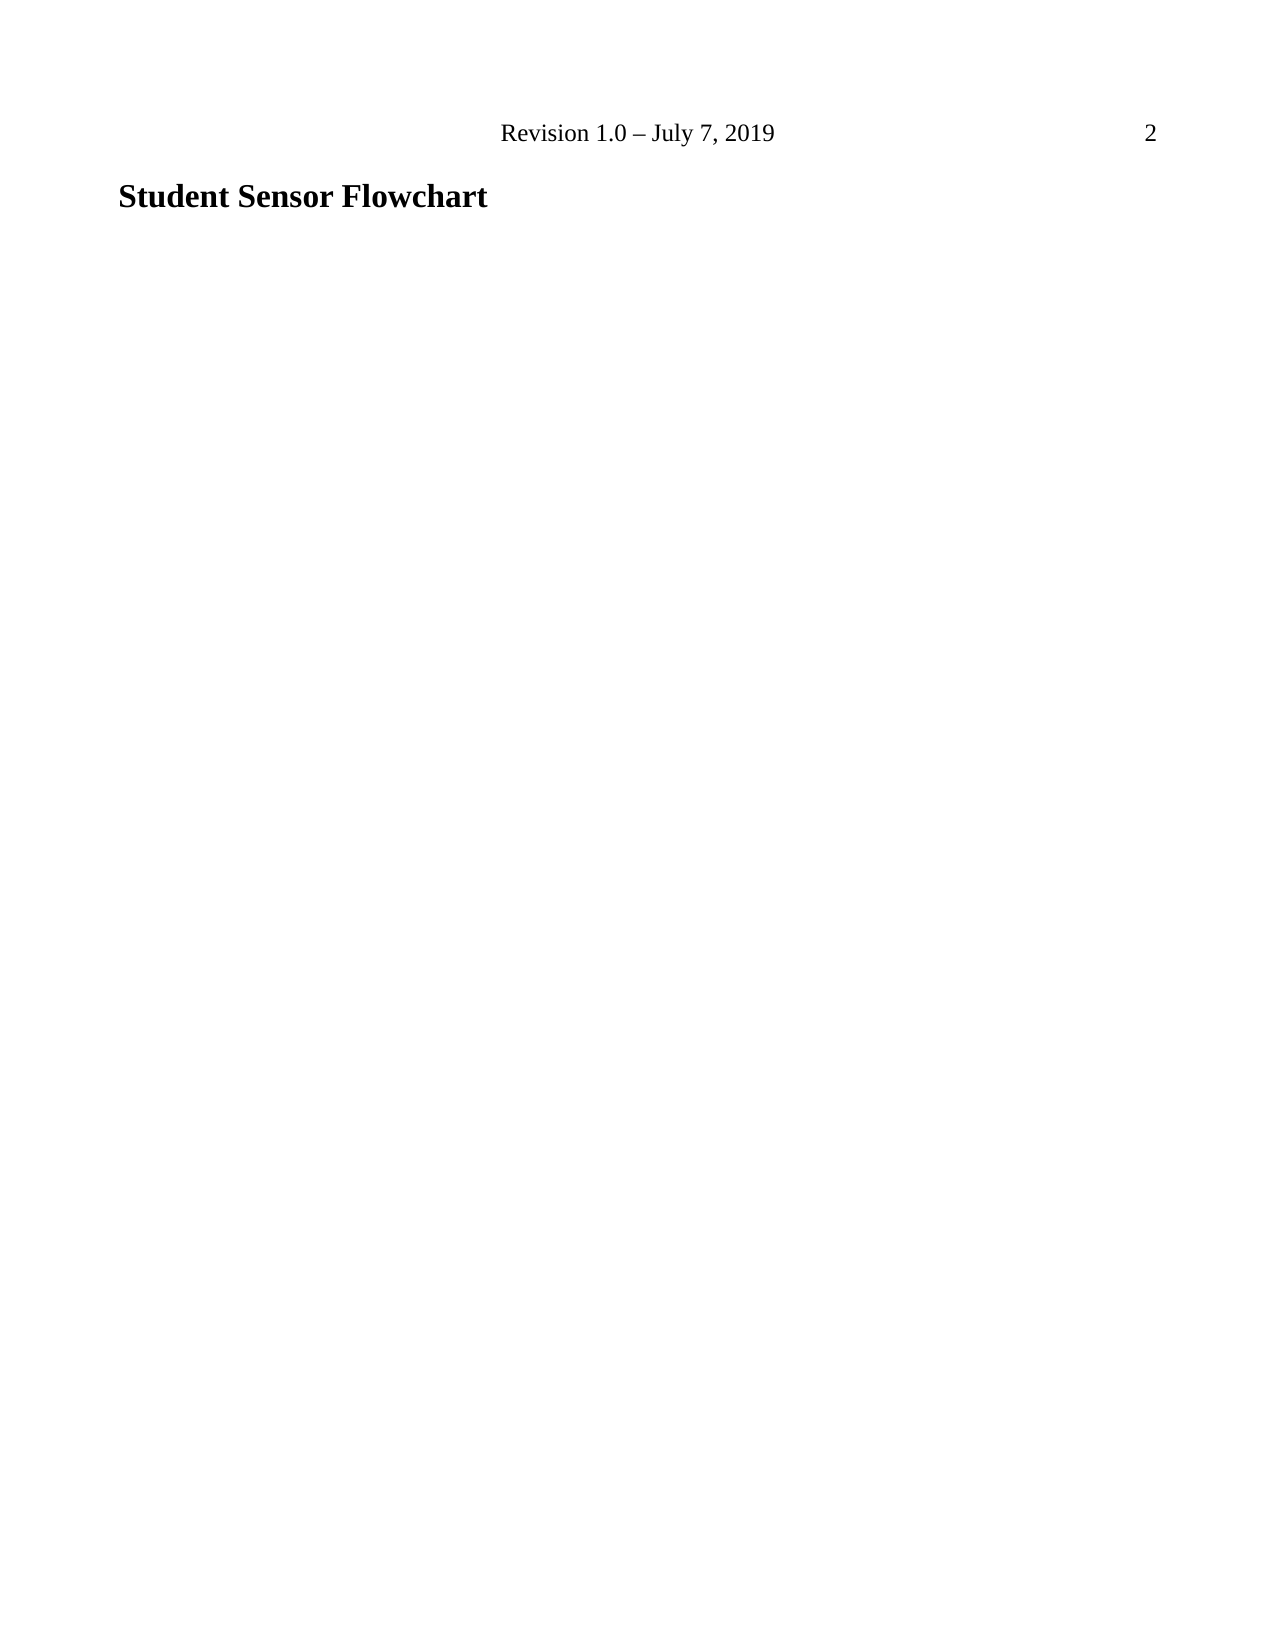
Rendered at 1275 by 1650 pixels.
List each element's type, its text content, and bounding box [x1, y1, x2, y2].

text Student Sensor Flowchart [118, 176, 1157, 215]
